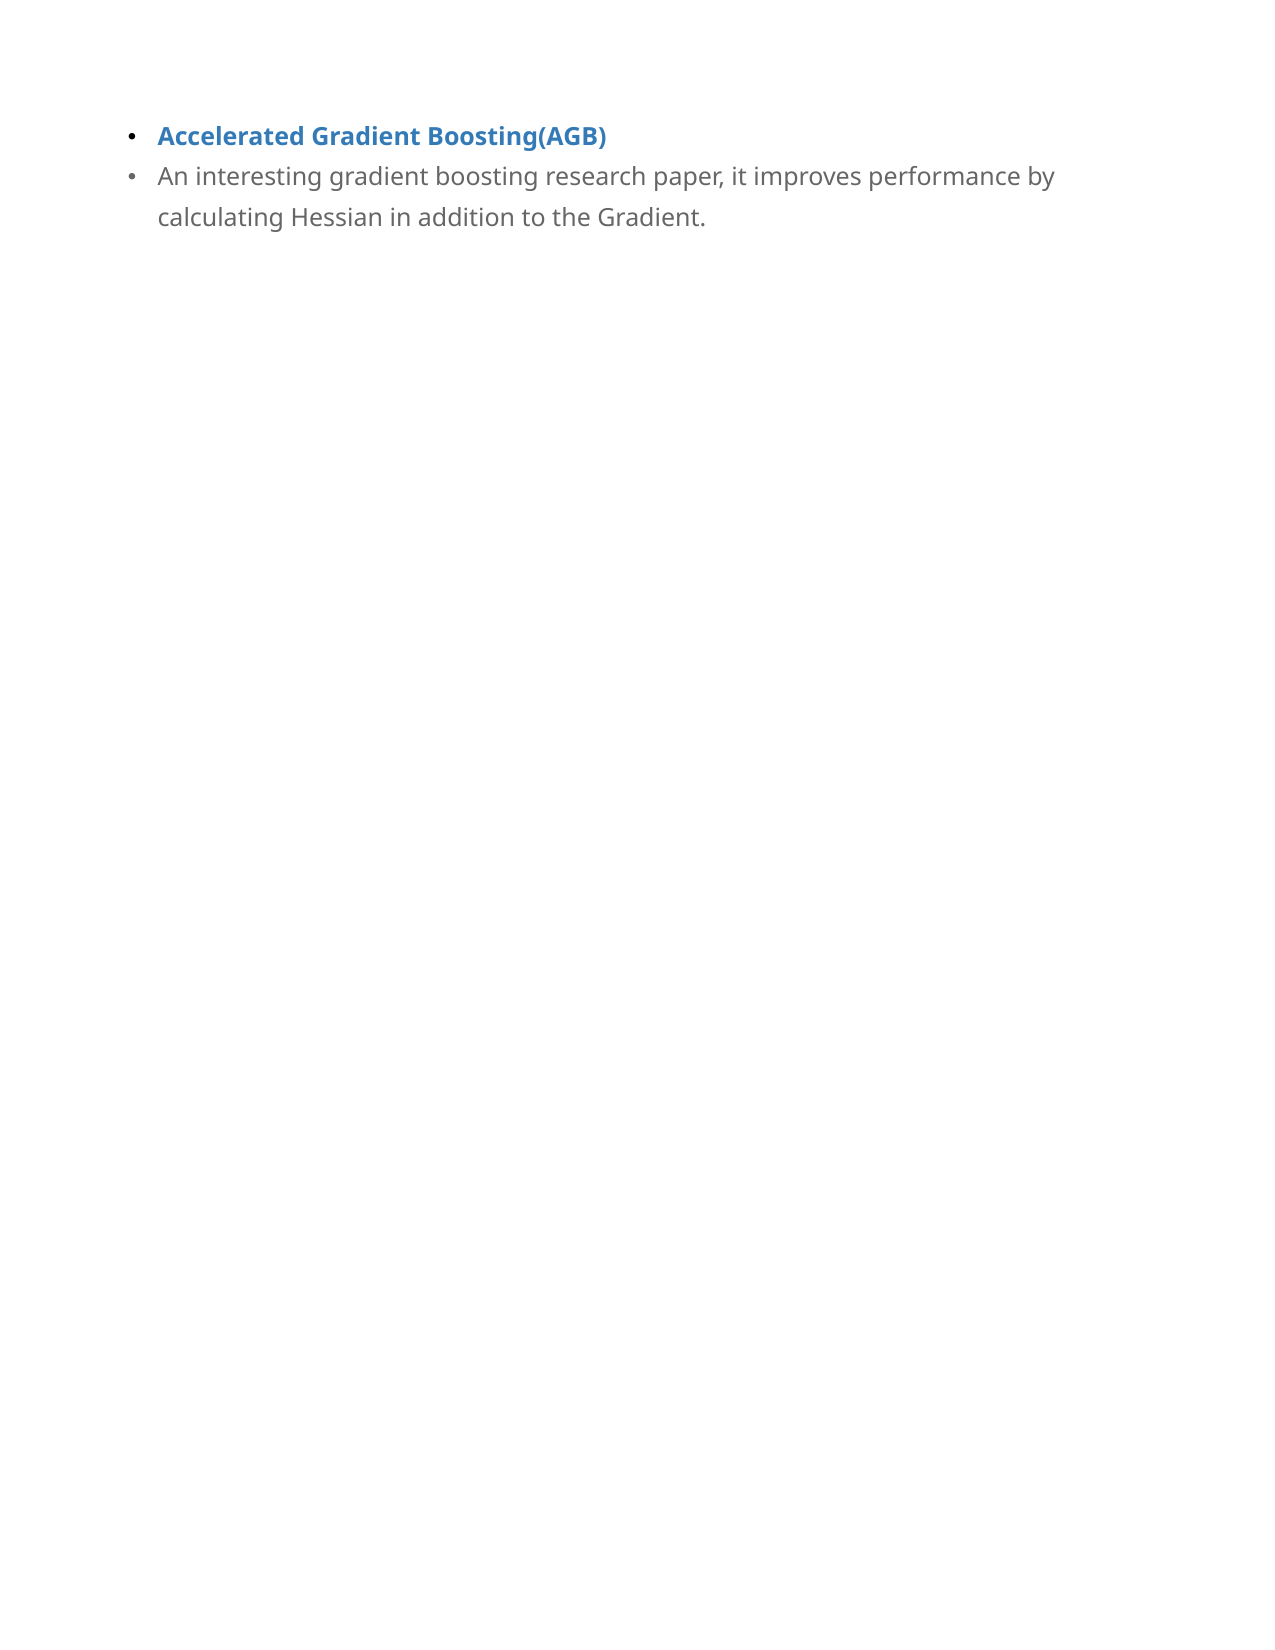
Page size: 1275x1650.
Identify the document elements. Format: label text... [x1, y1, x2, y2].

list An interesting gradient boosting research paper, it improves performance by calculating Hessian in addition to the Gradient. [128, 159, 1157, 234]
list Accelerated Gradient Boosting(AGB) [128, 118, 1157, 152]
